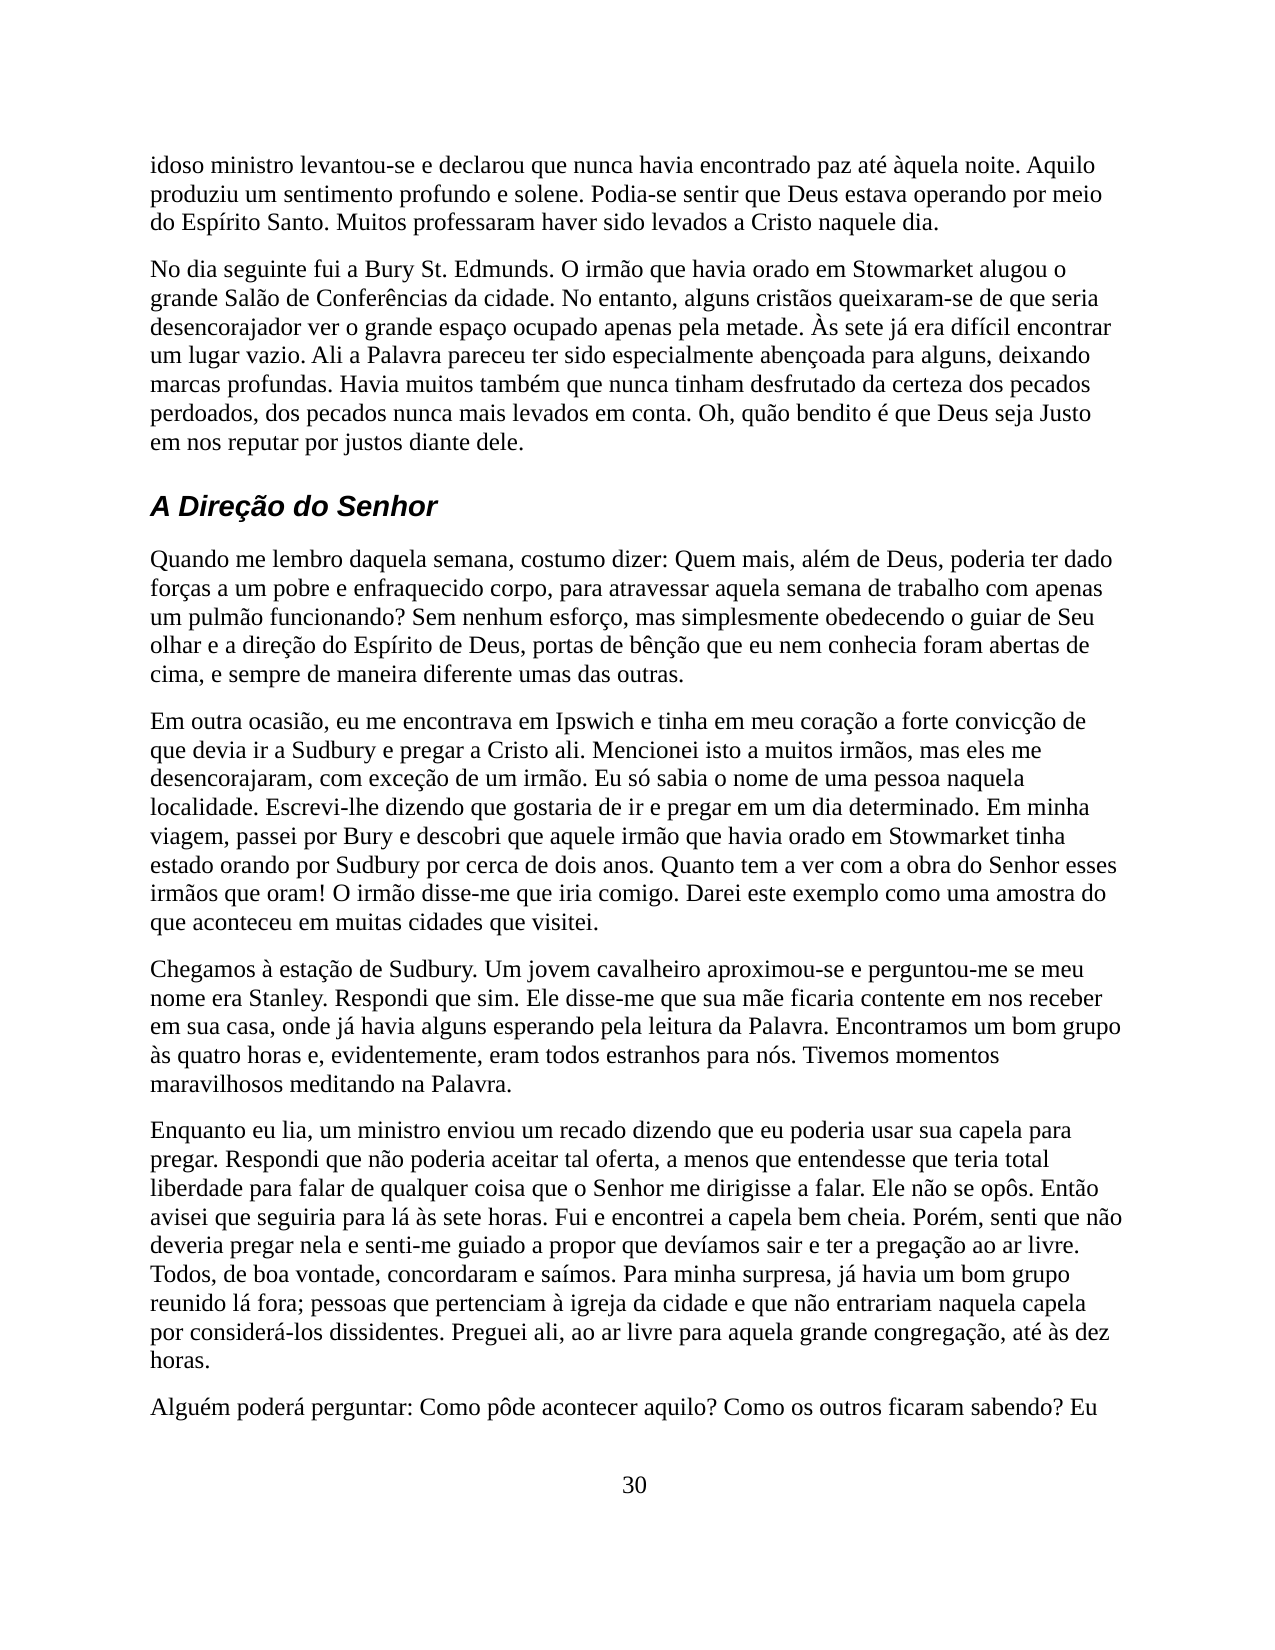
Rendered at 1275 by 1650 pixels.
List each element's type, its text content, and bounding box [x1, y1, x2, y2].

text Enquanto eu lia, um ministro enviou um recado dizendo que eu poderia usar sua capela para pregar. Respondi que não poderia aceitar tal oferta, a menos que entendesse que teria total liberdade para falar de qualquer coisa que o Senhor me dirigisse a falar. Ele não se opôs. Então avisei que seguiria para lá às sete horas. Fui e encontrei a capela bem cheia. Porém, senti que não deveria pregar nela e senti-me guiado a propor que devíamos sair e ter a pregação ao ar livre. Todos, de boa vontade, concordaram e saímos. Para minha surpresa, já havia um bom grupo reunido lá fora; pessoas que pertenciam à igreja da cidade e que não entrariam naquela capela por considerá-los dissidentes. Preguei ali, ao ar livre para aquela grande congregação, até às dez horas. [150, 1116, 1125, 1374]
text Quando me lembro daquela semana, costumo dizer: Quem mais, além de Deus, poderia ter dado forças a um pobre e enfraquecido corpo, para atravessar aquela semana de trabalho com apenas um pulmão funcionando? Sem nenhum esforço, mas simplesmente obedecendo o guiar de Seu olhar e a direção do Espírito de Deus, portas de bênção que eu nem conhecia foram abertas de cima, e sempre de maneira diferente umas das outras. [150, 544, 1125, 688]
text Alguém poderá perguntar: Como pôde acontecer aquilo? Como os outros ficaram sabendo? Eu [150, 1392, 1125, 1421]
text Chegamos à estação de Sudbury. Um jovem cavalheiro aproximou-se e perguntou-me se meu nome era Stanley. Respondi que sim. Ele disse-me que sua mãe ficaria contente em nos receber em sua casa, onde já havia alguns esperando pela leitura da Palavra. Encontramos um bom grupo às quatro horas e, evidentemente, eram todos estranhos para nós. Tivemos momentos maravilhosos meditando na Palavra. [150, 954, 1125, 1098]
text Em outra ocasião, eu me encontrava em Ipswich e tinha em meu coração a forte convicção de que devia ir a Sudbury e pregar a Cristo ali. Mencionei isto a muitos irmãos, mas eles me desencorajaram, com exceção de um irmão. Eu só sabia o nome de uma pessoa naquela localidade. Escrevi-lhe dizendo que gostaria de ir e pregar em um dia determinado. Em minha viagem, passei por Bury e descobri que aquele irmão que havia orado em Stowmarket tinha estado orando por Sudbury por cerca de dois anos. Quanto tem a ver com a obra do Senhor esses irmãos que oram! O irmão disse-me que iria comigo. Darei este exemplo como uma amostra do que aconteceu em muitas cidades que visitei. [150, 706, 1125, 936]
subtitle A Direção do Senhor [150, 489, 1125, 523]
text No dia seguinte fui a Bury St. Edmunds. O irmão que havia orado em Stowmarket alugou o grande Salão de Conferências da cidade. No entanto, alguns cristãos queixaram-se de que seria desencorajador ver o grande espaço ocupado apenas pela metade. Às sete já era difícil encontrar um lugar vazio. Ali a Palavra pareceu ter sido especialmente abençoada para alguns, deixando marcas profundas. Havia muitos também que nunca tinham desfrutado da certeza dos pecados perdoados, dos pecados nunca mais levados em conta. Oh, quão bendito é que Deus seja Justo em nos reputar por justos diante dele. [150, 254, 1125, 455]
text idoso ministro levantou-se e declarou que nunca havia encontrado paz até àquela noite. Aquilo produziu um sentimento profundo e solene. Podia-se sentir que Deus estava operando por meio do Espírito Santo. Muitos professaram haver sido levados a Cristo naquele dia. [150, 150, 1125, 236]
